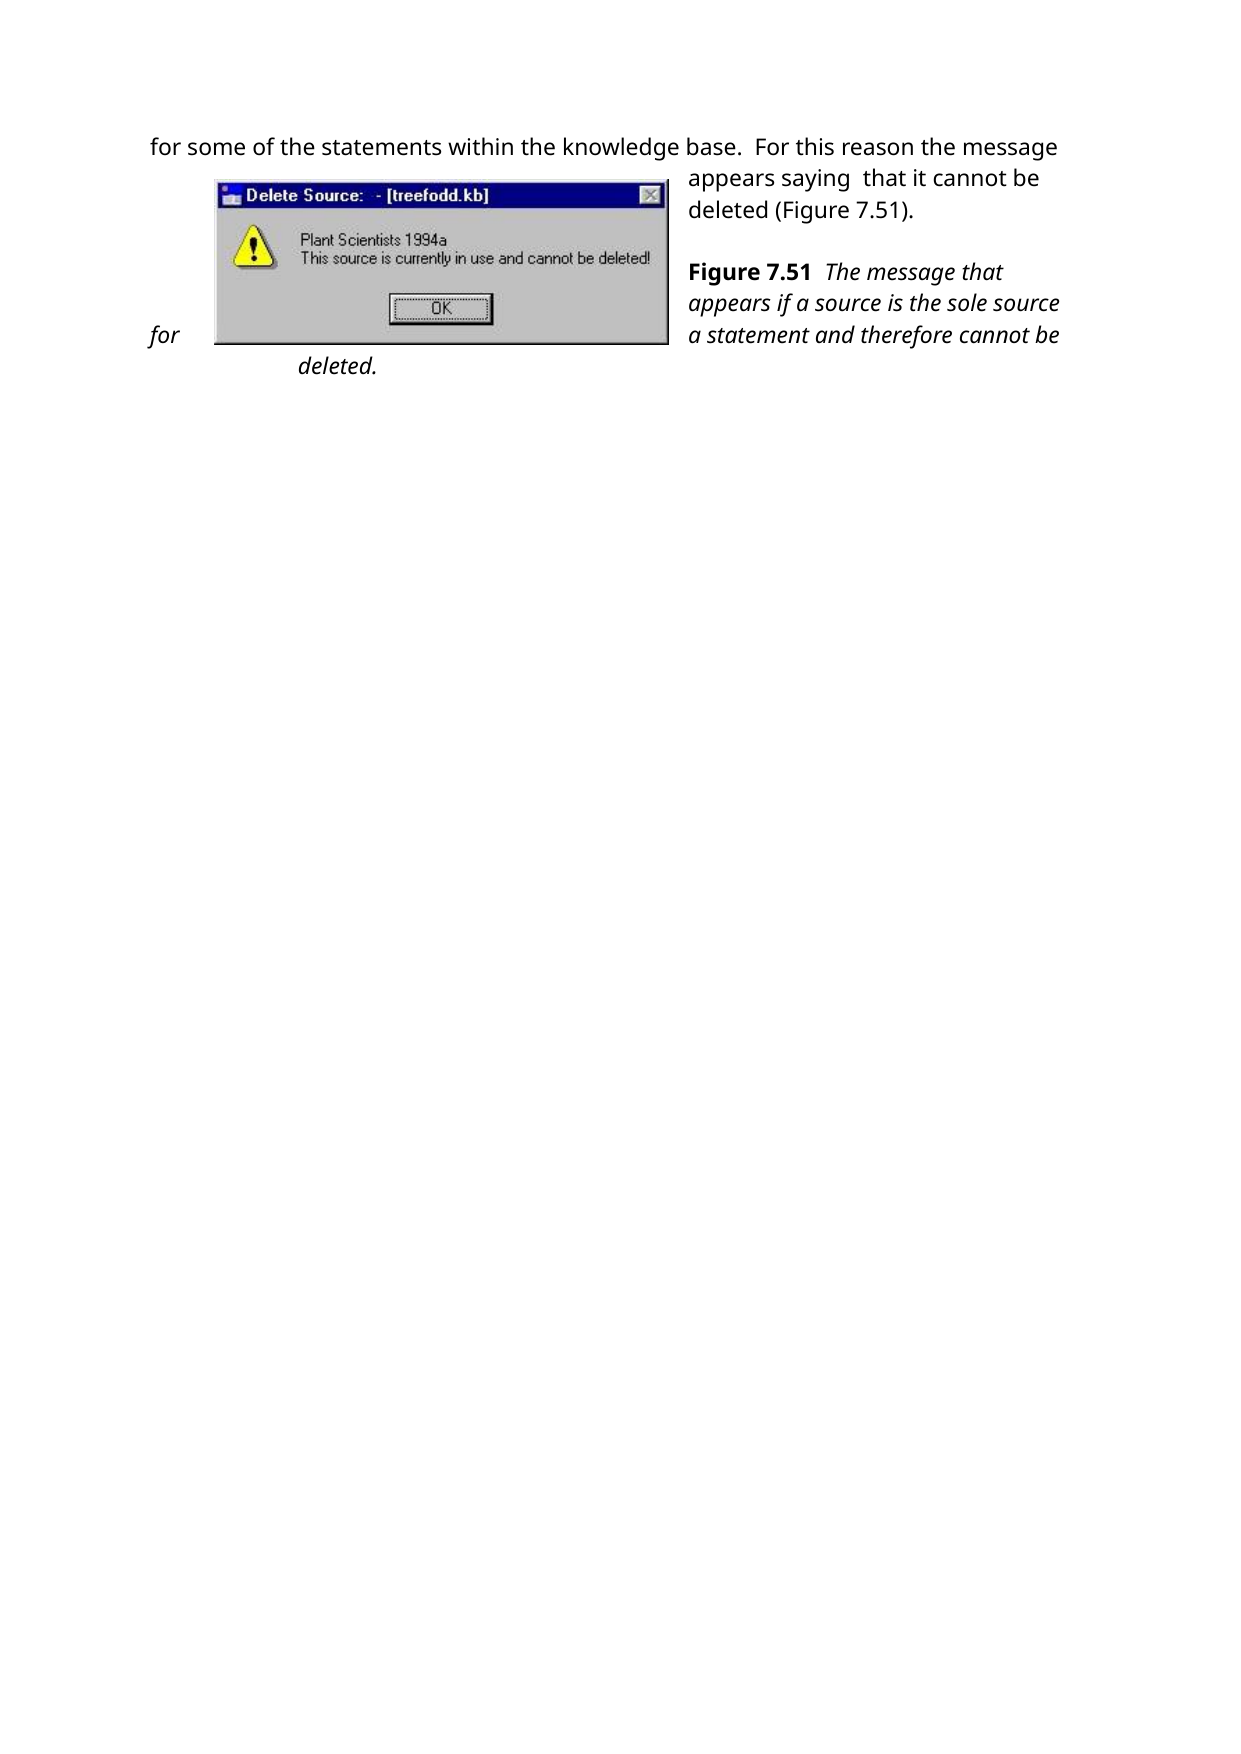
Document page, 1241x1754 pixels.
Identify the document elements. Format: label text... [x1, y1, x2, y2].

picture [214, 179, 669, 345]
text for some of the statements within the knowledge base. For this reason the message appears saying that it cannot be deleted (Figure 7.51). [150, 131, 1090, 225]
text deleted. [150, 350, 1090, 381]
text Figure 7.51 The message that appears if a source is the sole source for a statement and therefore cannot be [150, 256, 1090, 350]
